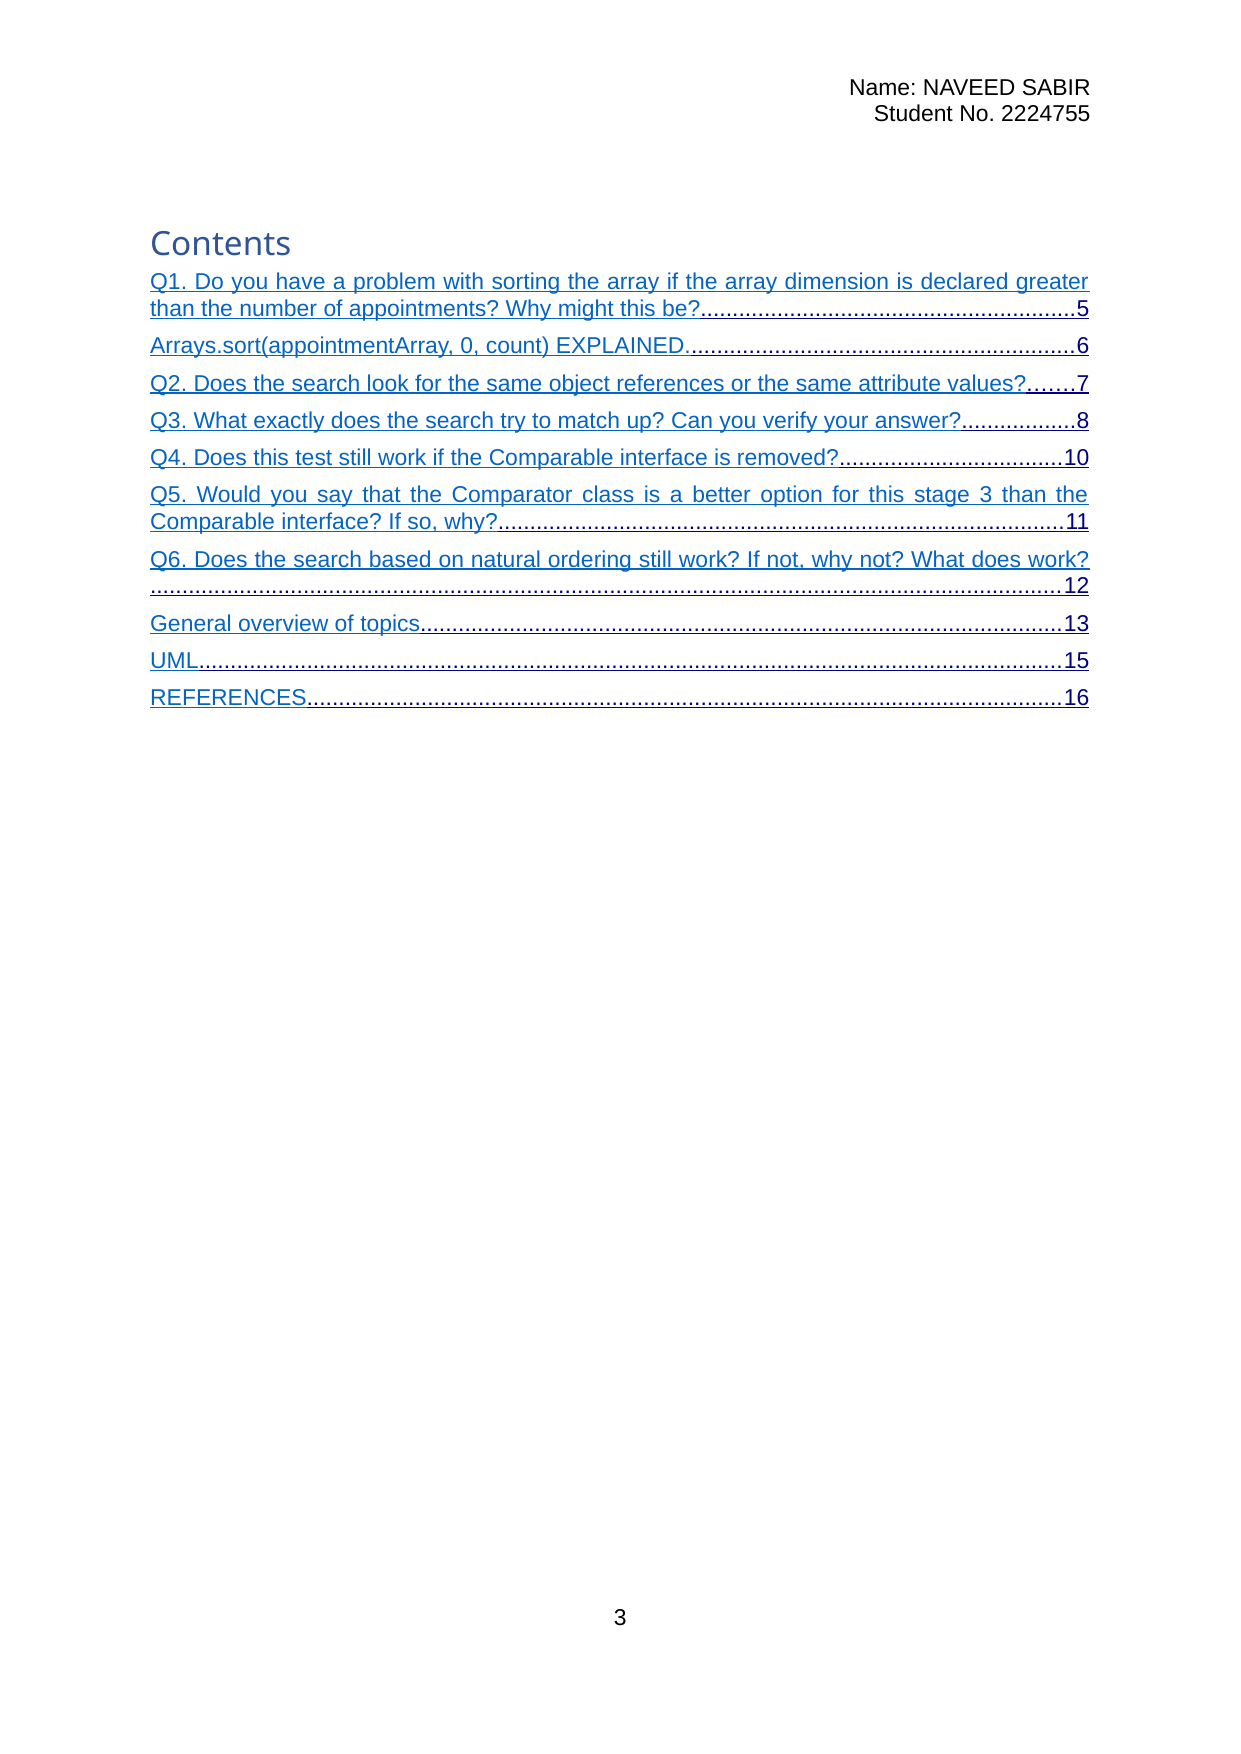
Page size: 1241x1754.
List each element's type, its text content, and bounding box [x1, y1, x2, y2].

text Q1. Do you have a problem with sorting the array if the array dimension is declared greater than the number of appointments? Why might this be? 5 [150, 268, 1090, 291]
text Q4. Does this test still work if the Comparable interface is removed? 10 [150, 444, 1090, 471]
text Q3. What exactly does the search try to match up? Can you verify your answer? 8 [150, 407, 1090, 433]
text UML 15 [150, 647, 1090, 673]
text General overview of topics 13 [150, 610, 1090, 636]
text REFERENCES 16 [150, 684, 1090, 711]
text Q6. Does the search based on natural ordering still work? If not, why not? What does work? 12 [150, 546, 1090, 568]
text Arrays.sort(appointmentArray, 0, count) EXPLAINED. 6 [150, 332, 1090, 359]
text Q6. Does the search based on natural ordering still work? If not, why not? What does work? 12 [150, 570, 1090, 599]
text Q5. Would you say that the Comparator class is a better option for this stage 3 than the Comparable interface? If so, why? 11 [150, 481, 1090, 535]
text Q2. Does the search look for the same object references or the same attribute values? 7 [150, 369, 1090, 396]
subtitle Contents [150, 219, 1090, 265]
text Q1. Do you have a problem with sorting the array if the array dimension is declared greater than the number of appointments? Why might this be? 5 [150, 292, 1090, 321]
